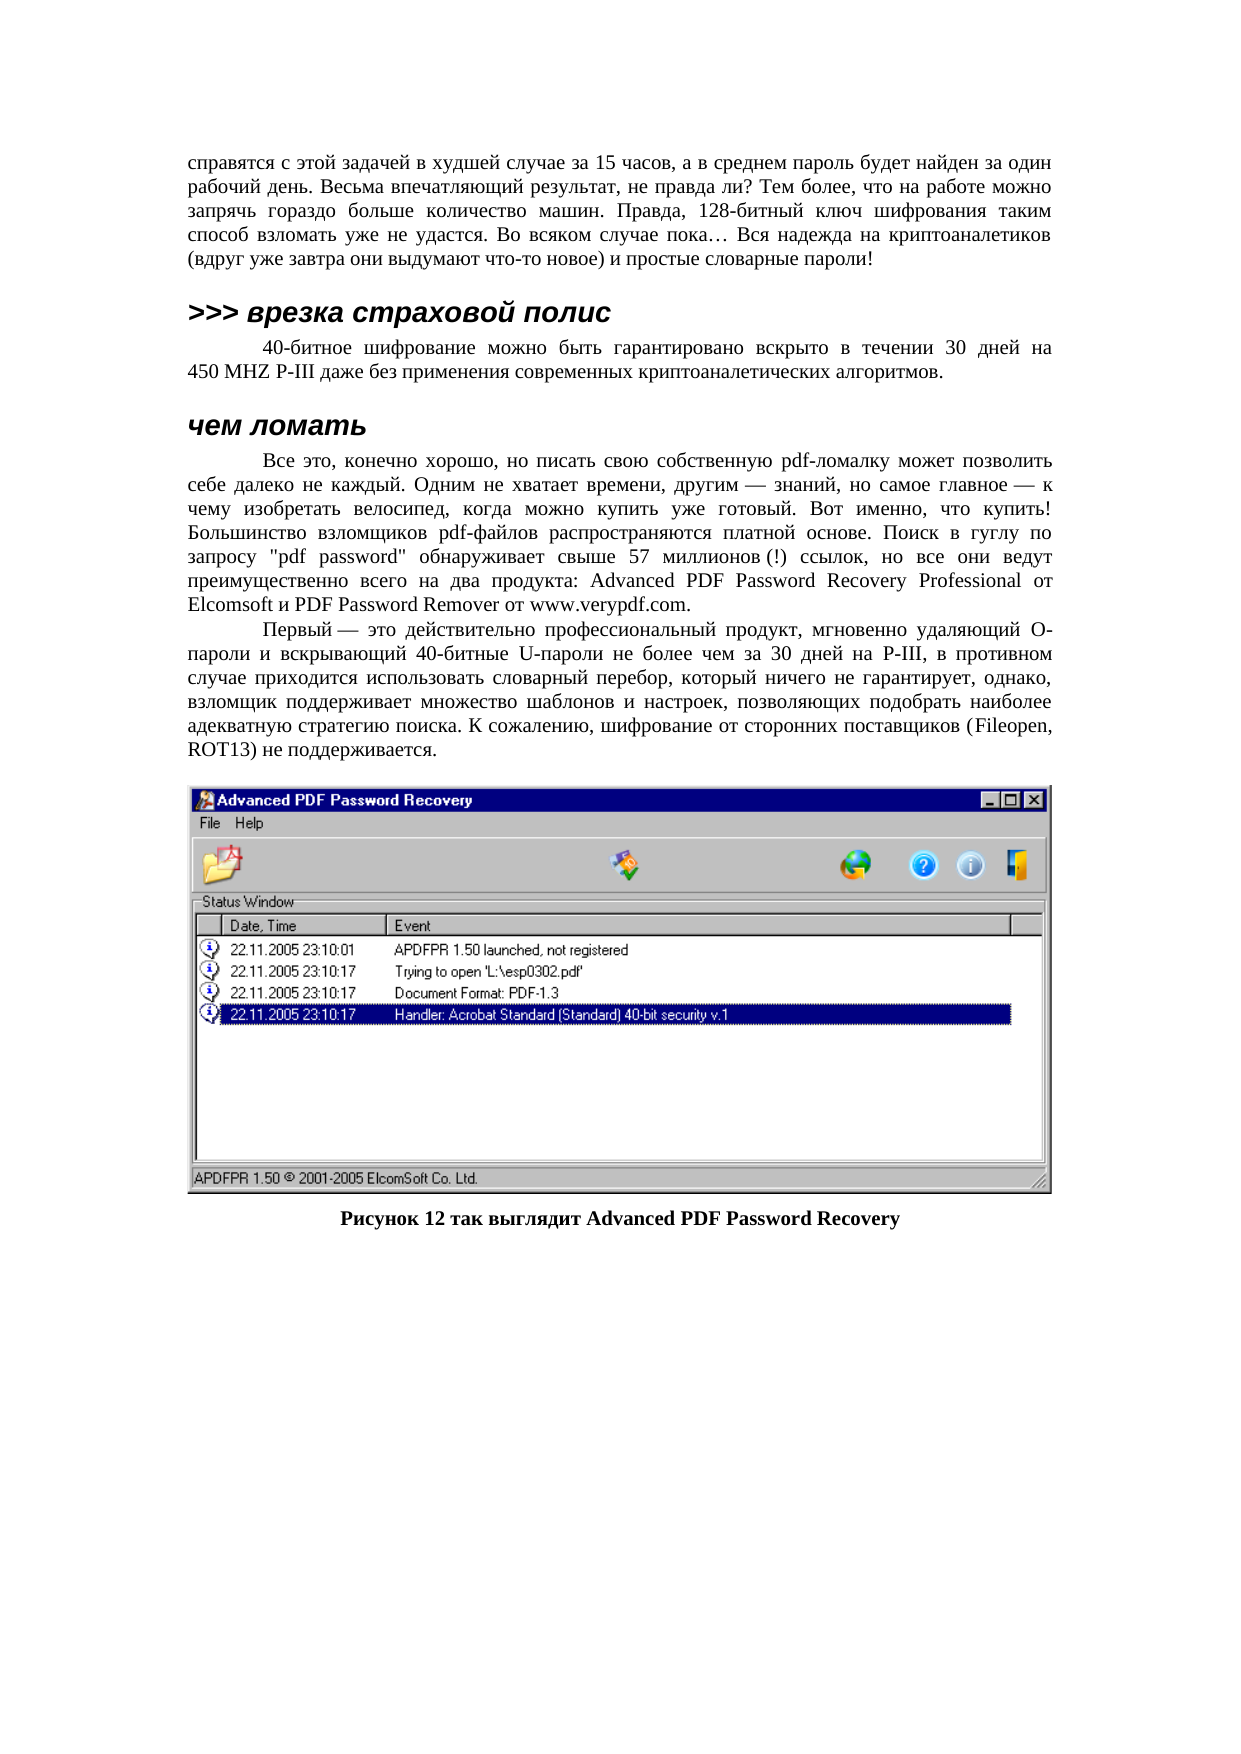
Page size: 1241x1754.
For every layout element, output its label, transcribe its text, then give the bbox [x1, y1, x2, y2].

picture [187, 785, 1052, 1194]
text 40-битное шифрование можно быть гарантировано вскрыто в течении 30 дней на 450 MHZ P-III даже без применения современных криптоаналетических алгоритмов. [187, 335, 1053, 383]
text Рисунок 12 так выглядит Advanced PDF Password Recovery [187, 1206, 1053, 1230]
text справятся с этой задачей в худшей случае за 15 часов, а в среднем пароль будет найден за один рабочий день. Весьма впечатляющий результат, не правда ли? Тем более, что на работе можно запрячь гораздо больше количество машин. Правда, 128-битный ключ шифрования таким способ взломать уже не удастся. Во всяком случае пока… Вся надежда на криптоаналетиков (вдруг уже завтра они выдумают что-то новое) и простые словарные пароли! [187, 150, 1053, 270]
subtitle >>> врезка страховой полис [187, 295, 1053, 329]
subtitle чем ломать [187, 408, 1053, 442]
text Все это, конечно хорошо, но писать свою собственную pdf-ломалку может позволить себе далеко не каждый. Одним не хватает времени, другим — знаний, но самое главное — к чему изобретать велосипед, когда можно купить уже готовый. Вот именно, что купить! Большинство взломщиков pdf-файлов распространяются платной основе. Поиск в гуглу по запросу "pdf password" обнаруживает свыше 57 миллионов (!) ссылок, но все они ведут преимущественно всего на два продукта: Advanced PDF Password Recovery Professional от Elcomsoft и PDF Password Remover от www.verypdf.com. [187, 448, 1053, 616]
text Первый — это действительно профессиональный продукт, мгновенно удаляющий O-пароли и вскрывающий 40-битные U-пароли не более чем за 30 дней на P-III, в противном случае приходится использовать словарный перебор, который ничего не гарантирует, однако, взломщик поддерживает множество шаблонов и настроек, позволяющих подобрать наиболее адекватную стратегию поиска. К сожалению, шифрование от сторонних поставщиков (Fileopen, ROT13) не поддерживается. [187, 616, 1053, 761]
